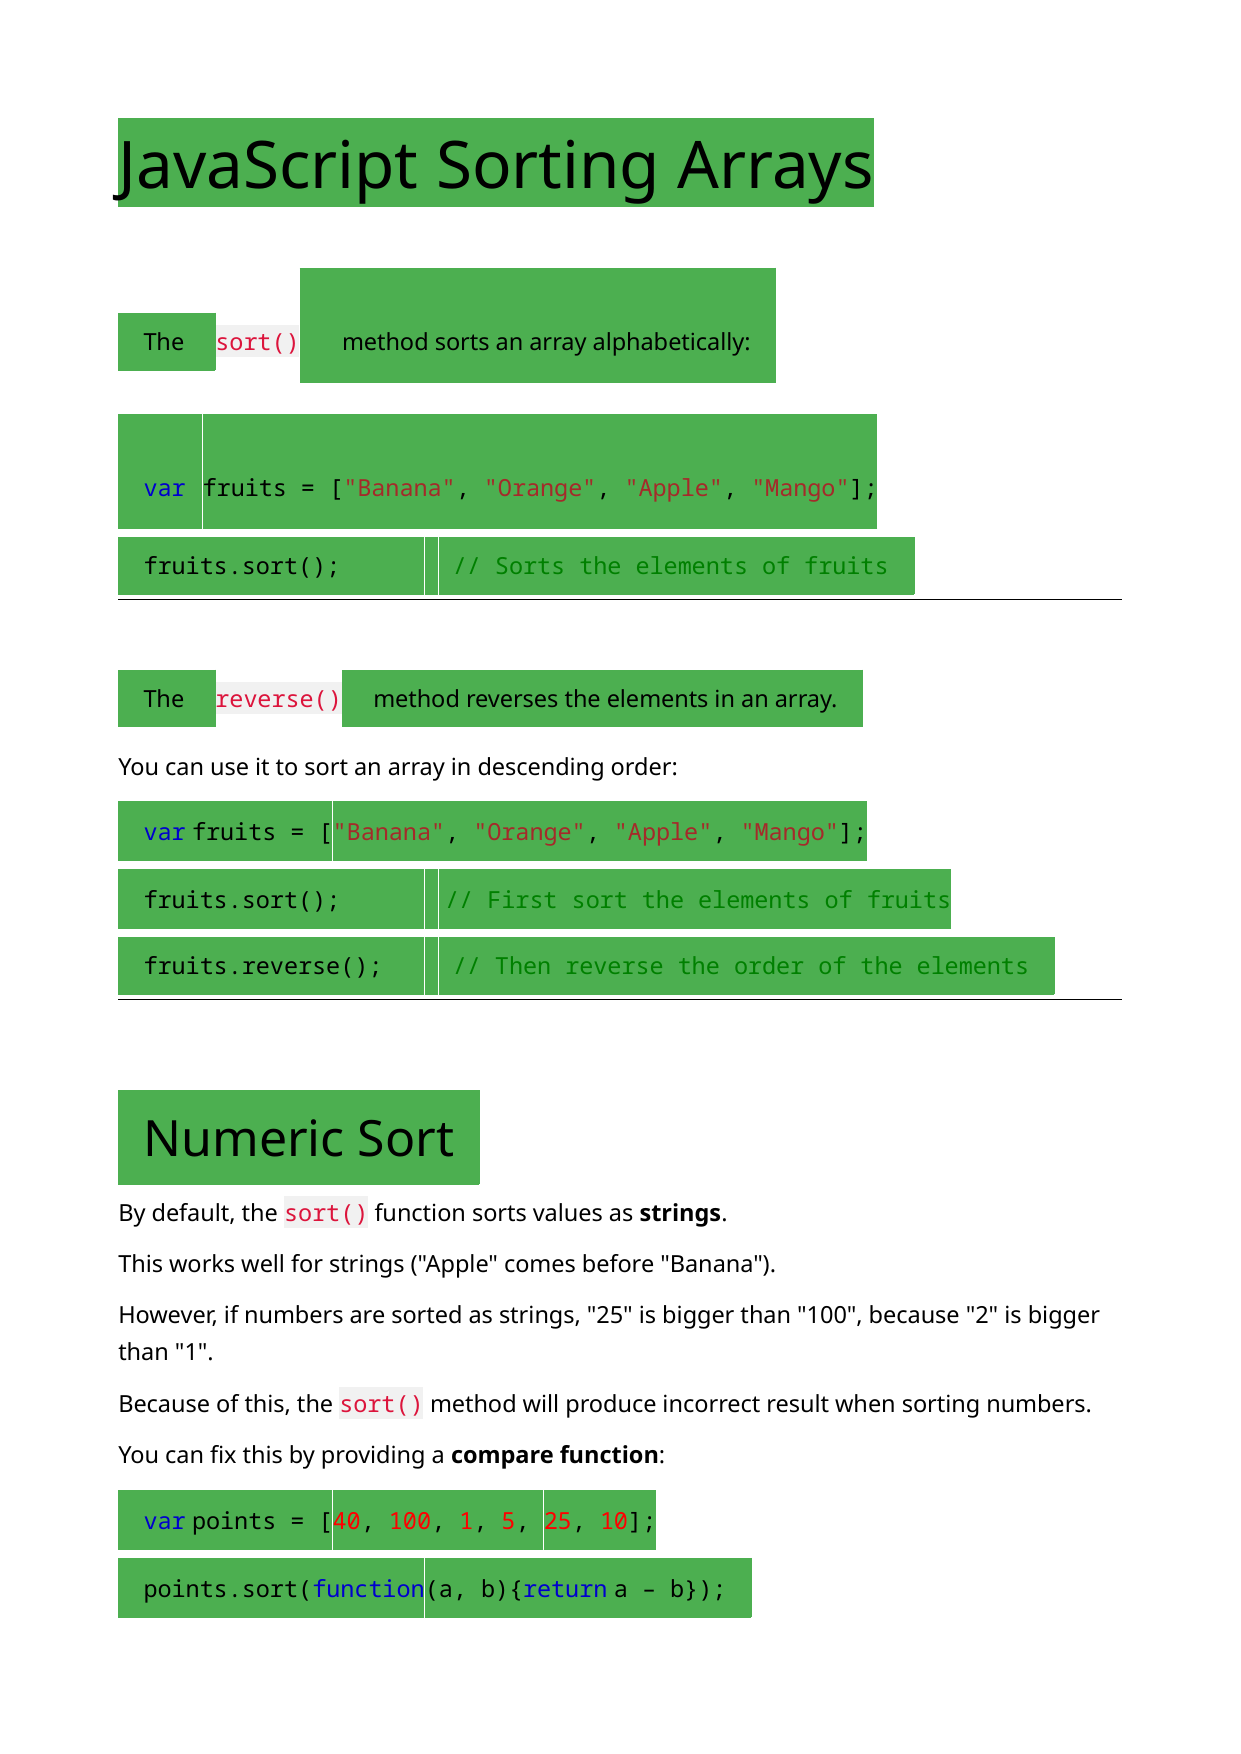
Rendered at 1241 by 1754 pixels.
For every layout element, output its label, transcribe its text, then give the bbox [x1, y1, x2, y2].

text var points = [40, 100, 1, 5, 25, 10]; points.sort(function(a, b){return a – b}); [118, 1490, 1122, 1617]
subtitle JavaScript Sorting Arrays [118, 118, 1122, 207]
text The sort() [118, 268, 300, 382]
text You can fix this by providing a compare function: [118, 1438, 1122, 1470]
text The [119, 671, 215, 726]
text Because of this, the sort() method will produce incorrect result when sorting numbers. [118, 1387, 1122, 1419]
text [863, 669, 1122, 727]
text [776, 268, 1122, 382]
text var fruits = ["Banana", "Orange", "Apple", "Mango"]; fruits.sort(); // First sort the elements of fruits fruits.reverse(); // Then reverse the order of the elements [118, 801, 1122, 999]
text var fruits = ["Banana", "Orange", "Apple", "Mango"]; fruits.sort(); // Sorts the elements of fruits [118, 414, 1122, 599]
text reverse() method reverses the elements in an array. [216, 669, 862, 727]
text However, if numbers are sorted as strings, "25" is bigger than "100", because "2" is bigger than "1". [118, 1299, 1122, 1368]
text You can use it to sort an array in descending order: [118, 750, 1122, 782]
text method sorts an array alphabetically: [301, 269, 775, 382]
subtitle Numeric Sort [119, 1091, 479, 1184]
subtitle [480, 1090, 1122, 1184]
text This works well for strings ("Apple" comes before "Banana"). [118, 1247, 1122, 1279]
text By default, the sort() function sorts values as strings. [118, 1196, 1122, 1228]
